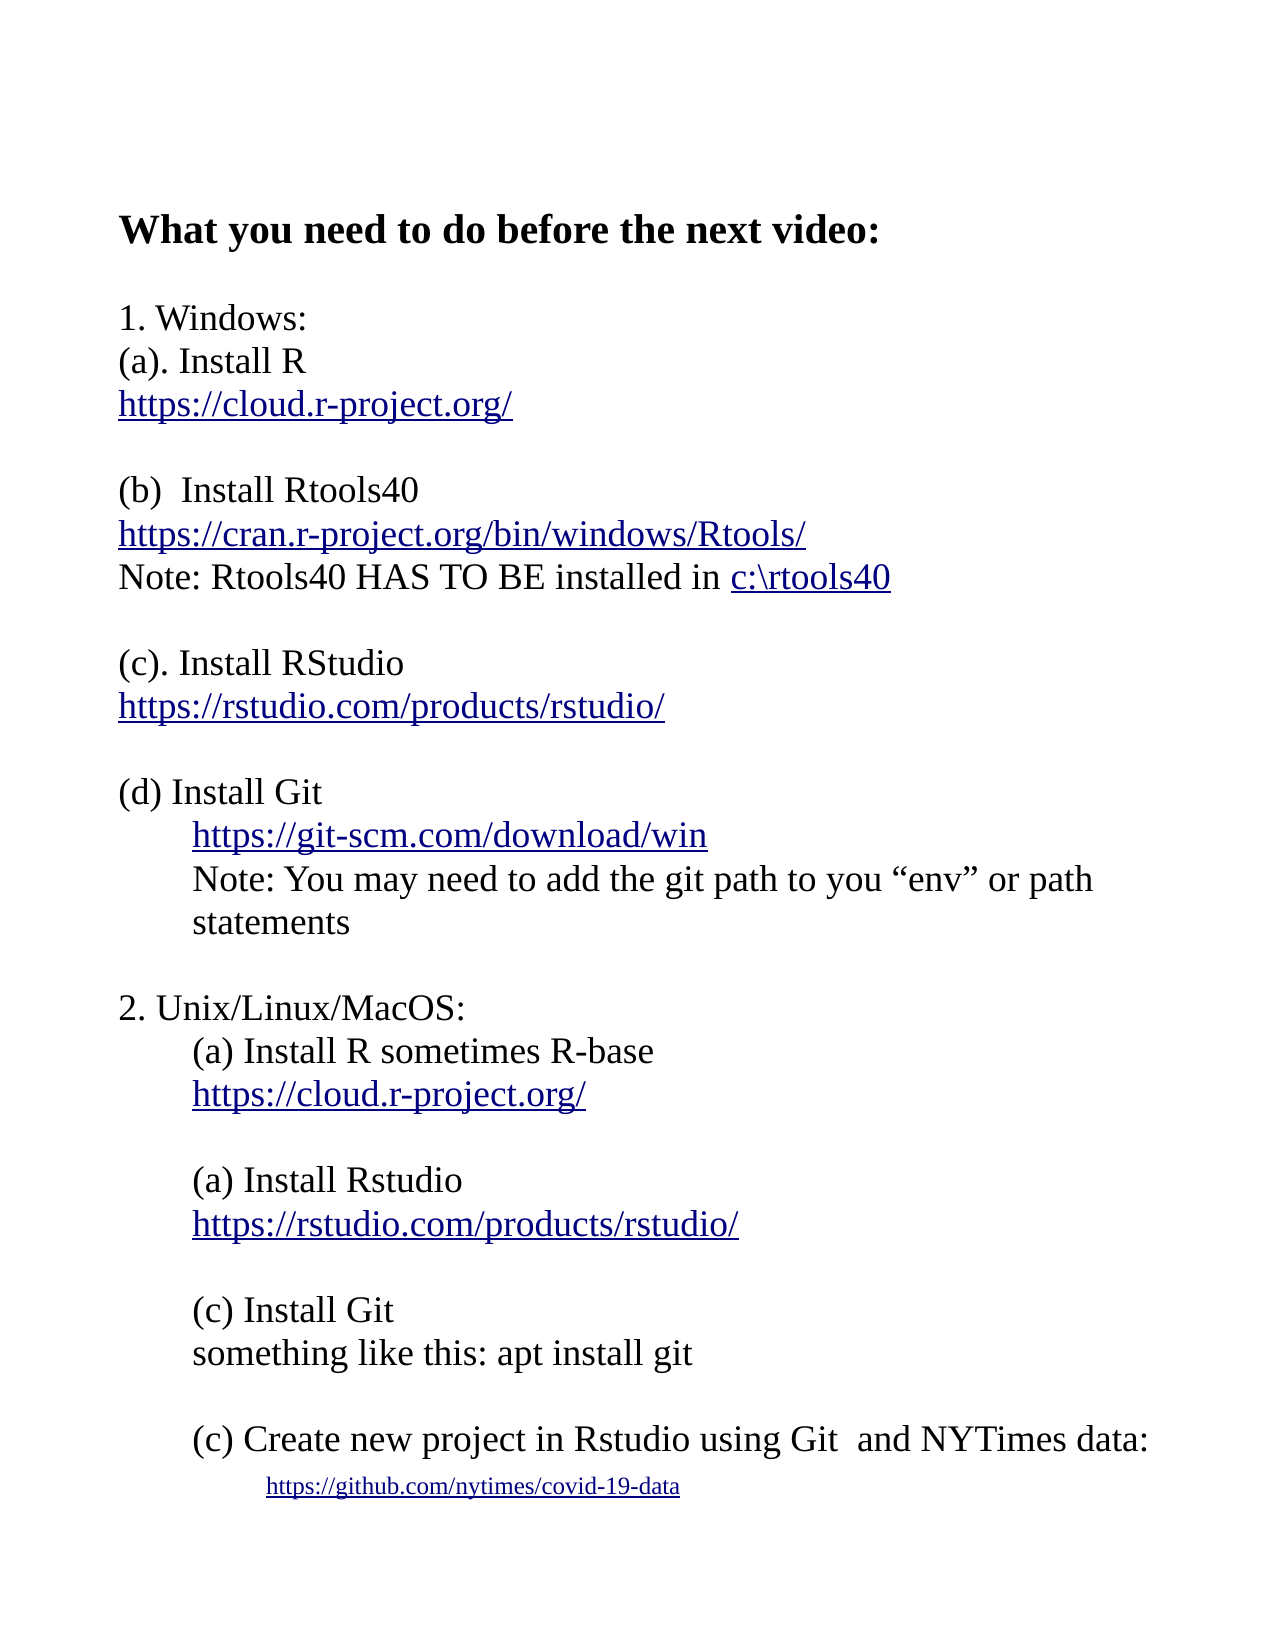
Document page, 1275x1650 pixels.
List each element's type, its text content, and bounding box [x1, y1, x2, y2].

text (b) Install Rtools40 [118, 468, 1157, 511]
text 1. Windows: [118, 295, 1157, 338]
text https://rstudio.com/products/rstudio/ [118, 683, 1157, 727]
text https://git-scm.com/download/win [118, 813, 1157, 856]
text 2. Unix/Linux/MacOS: [118, 985, 1157, 1028]
text Note: Rtools40 HAS TO BE installed in c:\rtools40 [118, 554, 1157, 597]
text What you need to do before the next video: [118, 204, 1157, 252]
text Note: You may need to add the git path to you “env” or path statements [118, 856, 1157, 942]
text https://cloud.r-project.org/ [118, 382, 1157, 425]
text (a) Install R sometimes R-base [118, 1028, 1157, 1072]
text (d) Install Git [118, 770, 1157, 813]
text something like this: apt install git [118, 1330, 1157, 1373]
text (c) Create new project in Rstudio using Git and NYTimes data: https://github.com/nytimes/covid-19-data [118, 1417, 1157, 1503]
text (c). Install RStudio [118, 640, 1157, 683]
text https://cran.r-project.org/bin/windows/Rtools/ [118, 511, 1157, 554]
text (a). Install R [118, 338, 1157, 382]
text https://cloud.r-project.org/ [118, 1072, 1157, 1115]
text (a) Install Rstudio [118, 1158, 1157, 1201]
text https://rstudio.com/products/rstudio/ [118, 1201, 1157, 1244]
text (c) Install Git [118, 1287, 1157, 1330]
